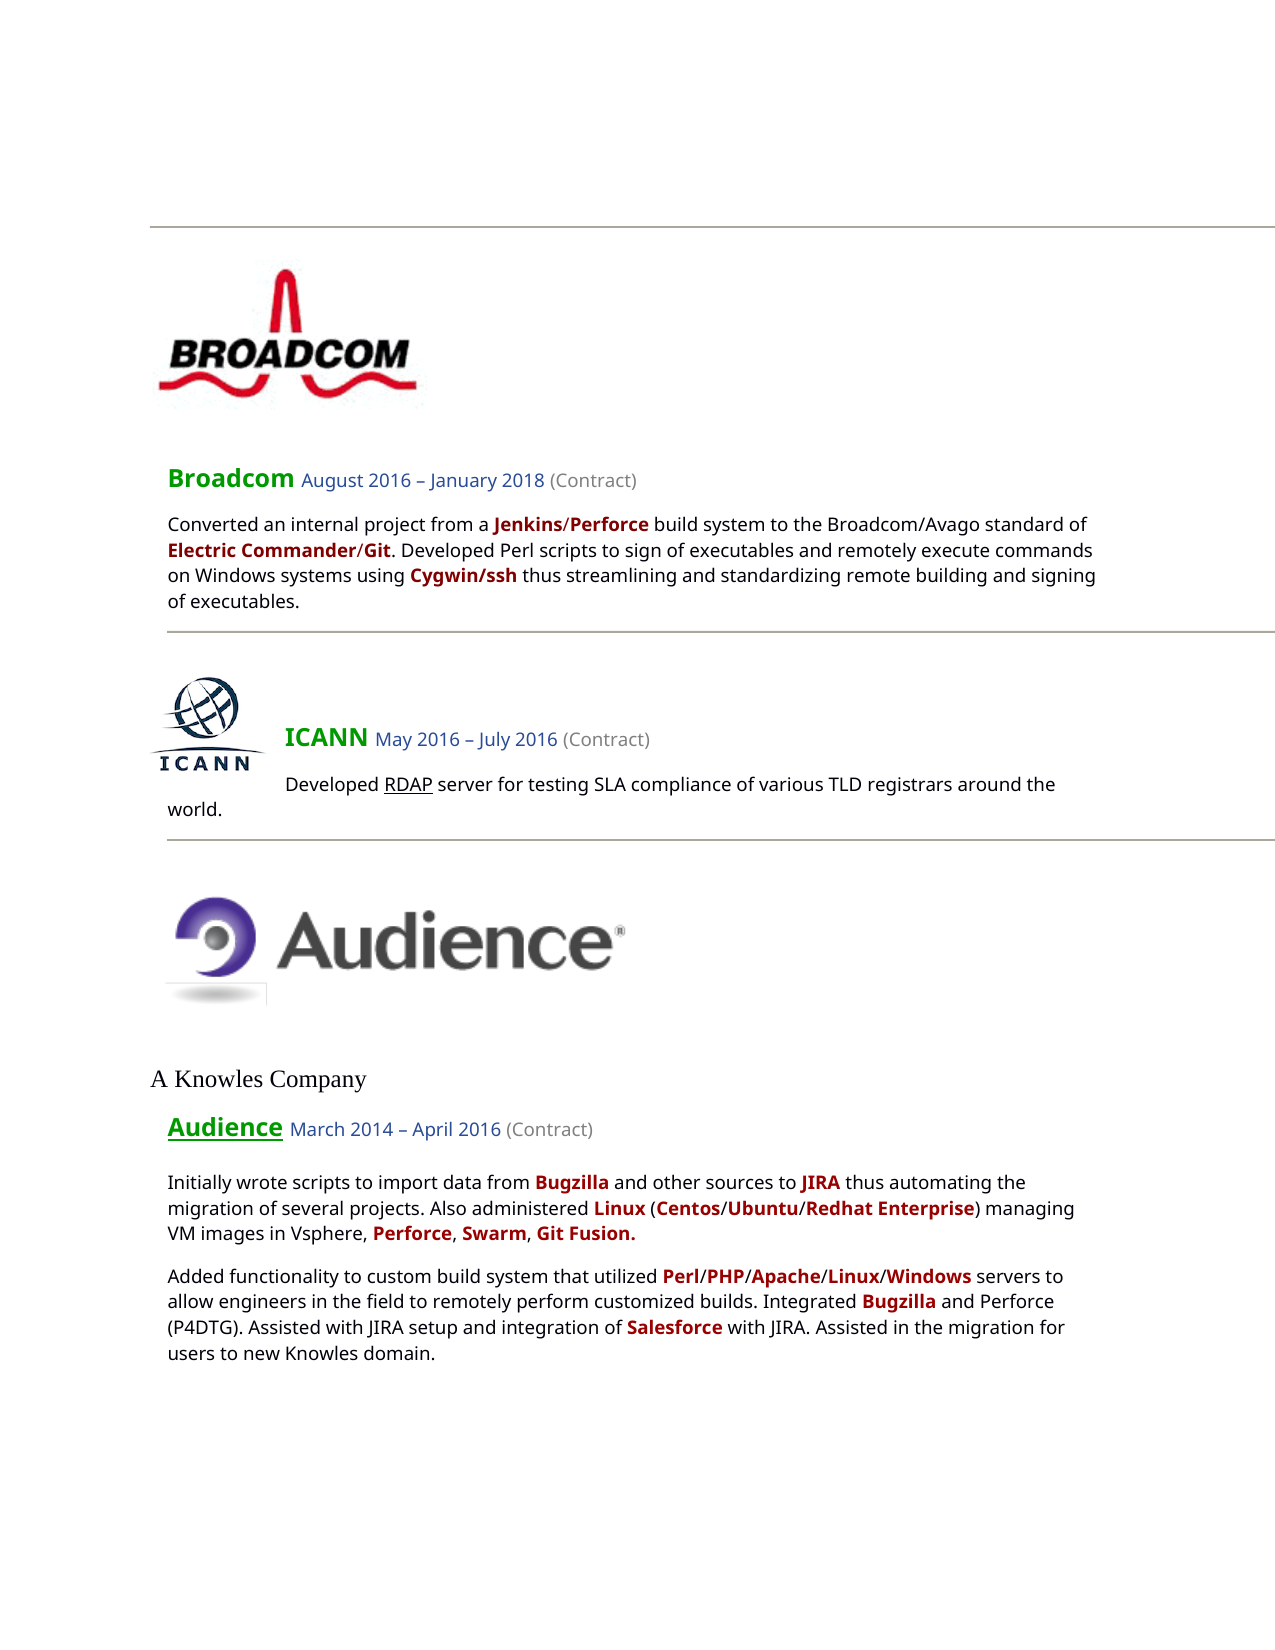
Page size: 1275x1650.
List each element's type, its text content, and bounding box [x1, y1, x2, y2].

text A Knowles Company [150, 1064, 1125, 1093]
text Developed RDAP server for testing SLA compliance of various TLD registrars around the world. [167, 771, 1108, 822]
picture [147, 675, 268, 772]
picture [152, 259, 429, 411]
text Converted an internal project from a Jenkins/Perforce build system to the Broadcom/Avago standard of Electric Commander/Git. Developed Perl scripts to sign of executables and remotely execute commands on Windows systems using Cygwin/ssh thus streamlining and standardizing remote building and signing of executables. [167, 512, 1108, 614]
text Broadcom August 2016 – January 2018 (Contract) [167, 460, 1108, 494]
text Audience March 2014 – April 2016 (Contract) Initially wrote scripts to import data from Bugzilla and other sources to JIRA thus automating the migration of several projects. Also administered Linux (Centos/Ubuntu/Redhat Enterprise) managing VM images in Vsphere, Perforce, Swarm, Git Fusion. [167, 1110, 1108, 1246]
text ICANN May 2016 – July 2016 (Contract) [268, 719, 1108, 754]
text Added functionality to custom build system that utilized Perl/PHP/Apache/Linux/Windows servers to allow engineers in the field to remotely perform customized builds. Integrated Bugzilla and Perforce (P4DTG). Assisted with JIRA setup and integration of Salesforce with JIRA. Assisted in the migration for users to new Knowles domain. [167, 1263, 1108, 1365]
picture [154, 885, 643, 1007]
